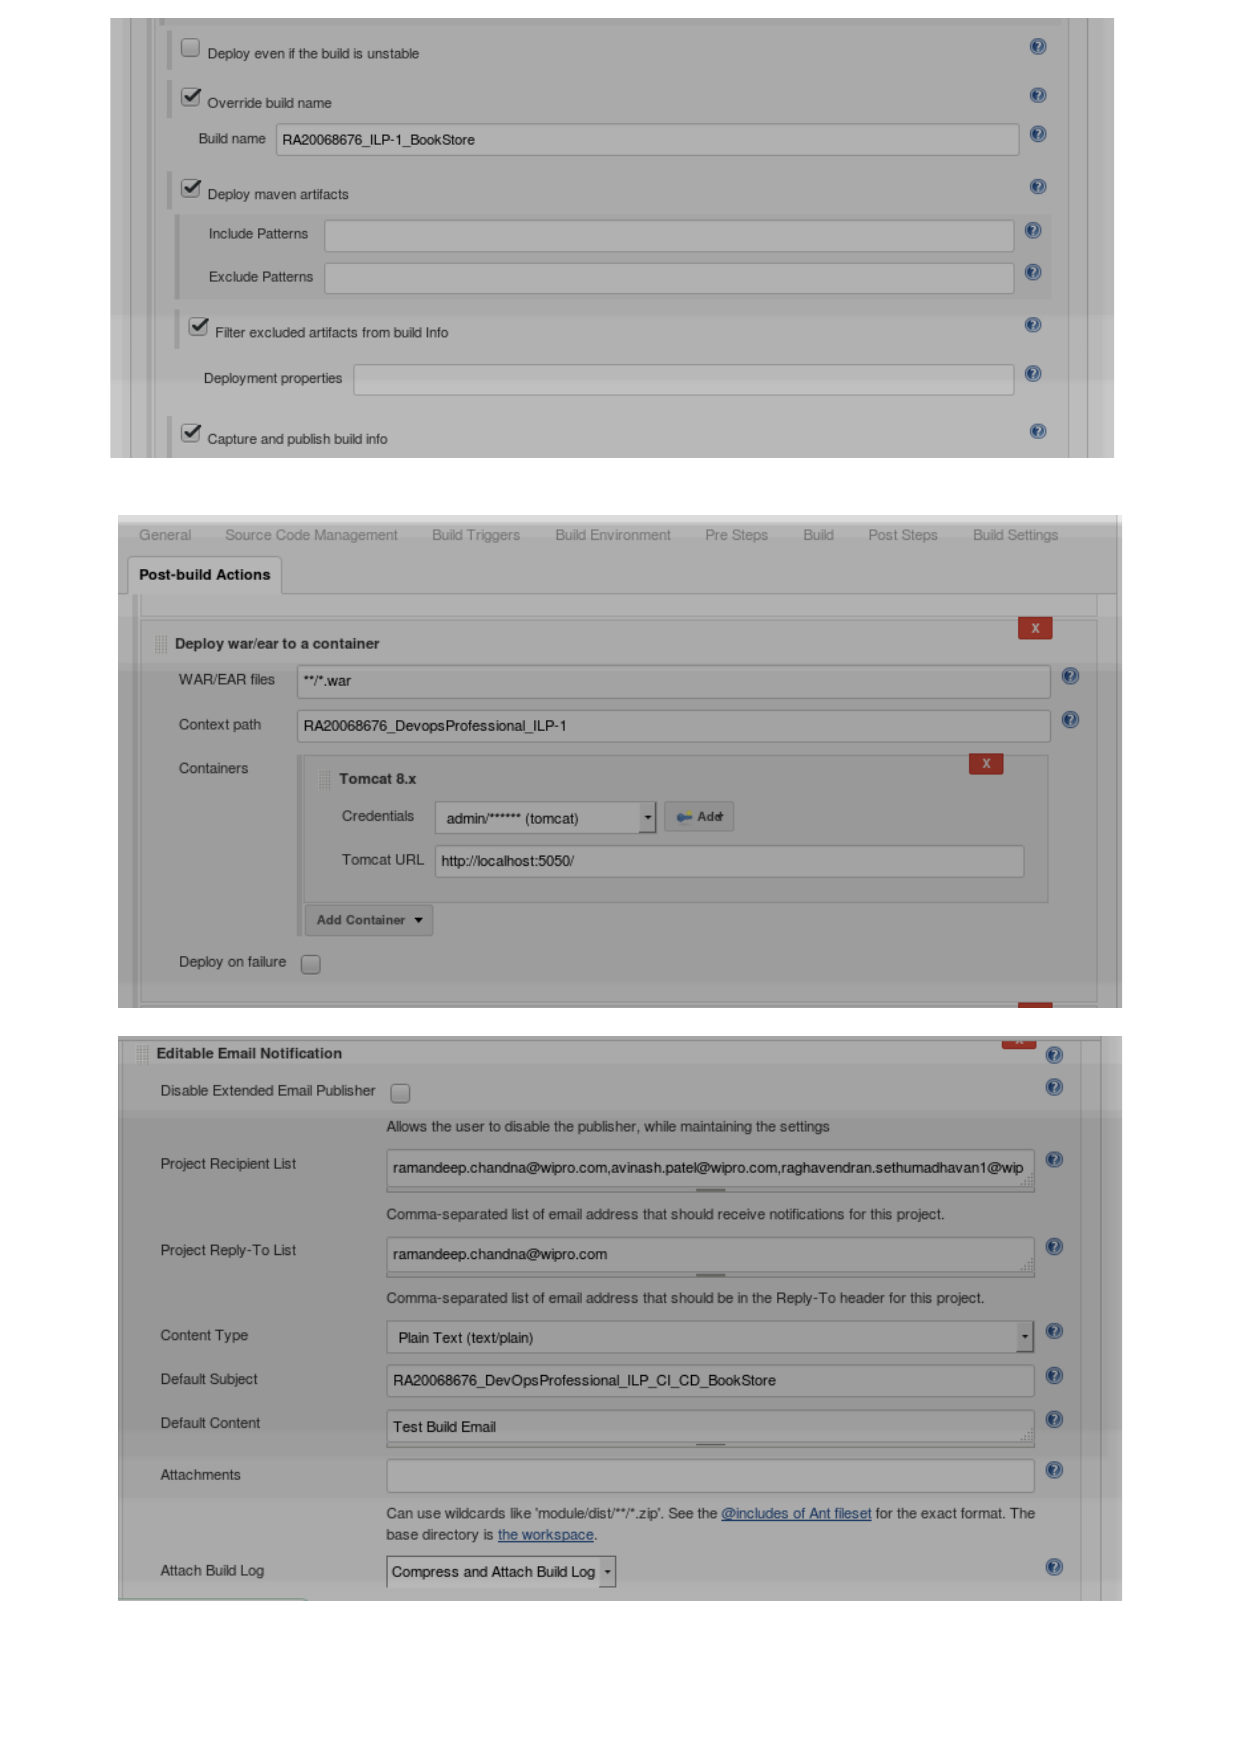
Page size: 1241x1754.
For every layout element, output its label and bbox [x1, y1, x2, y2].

picture [110, 18, 1115, 458]
picture [118, 515, 1123, 1008]
picture [118, 1036, 1123, 1601]
